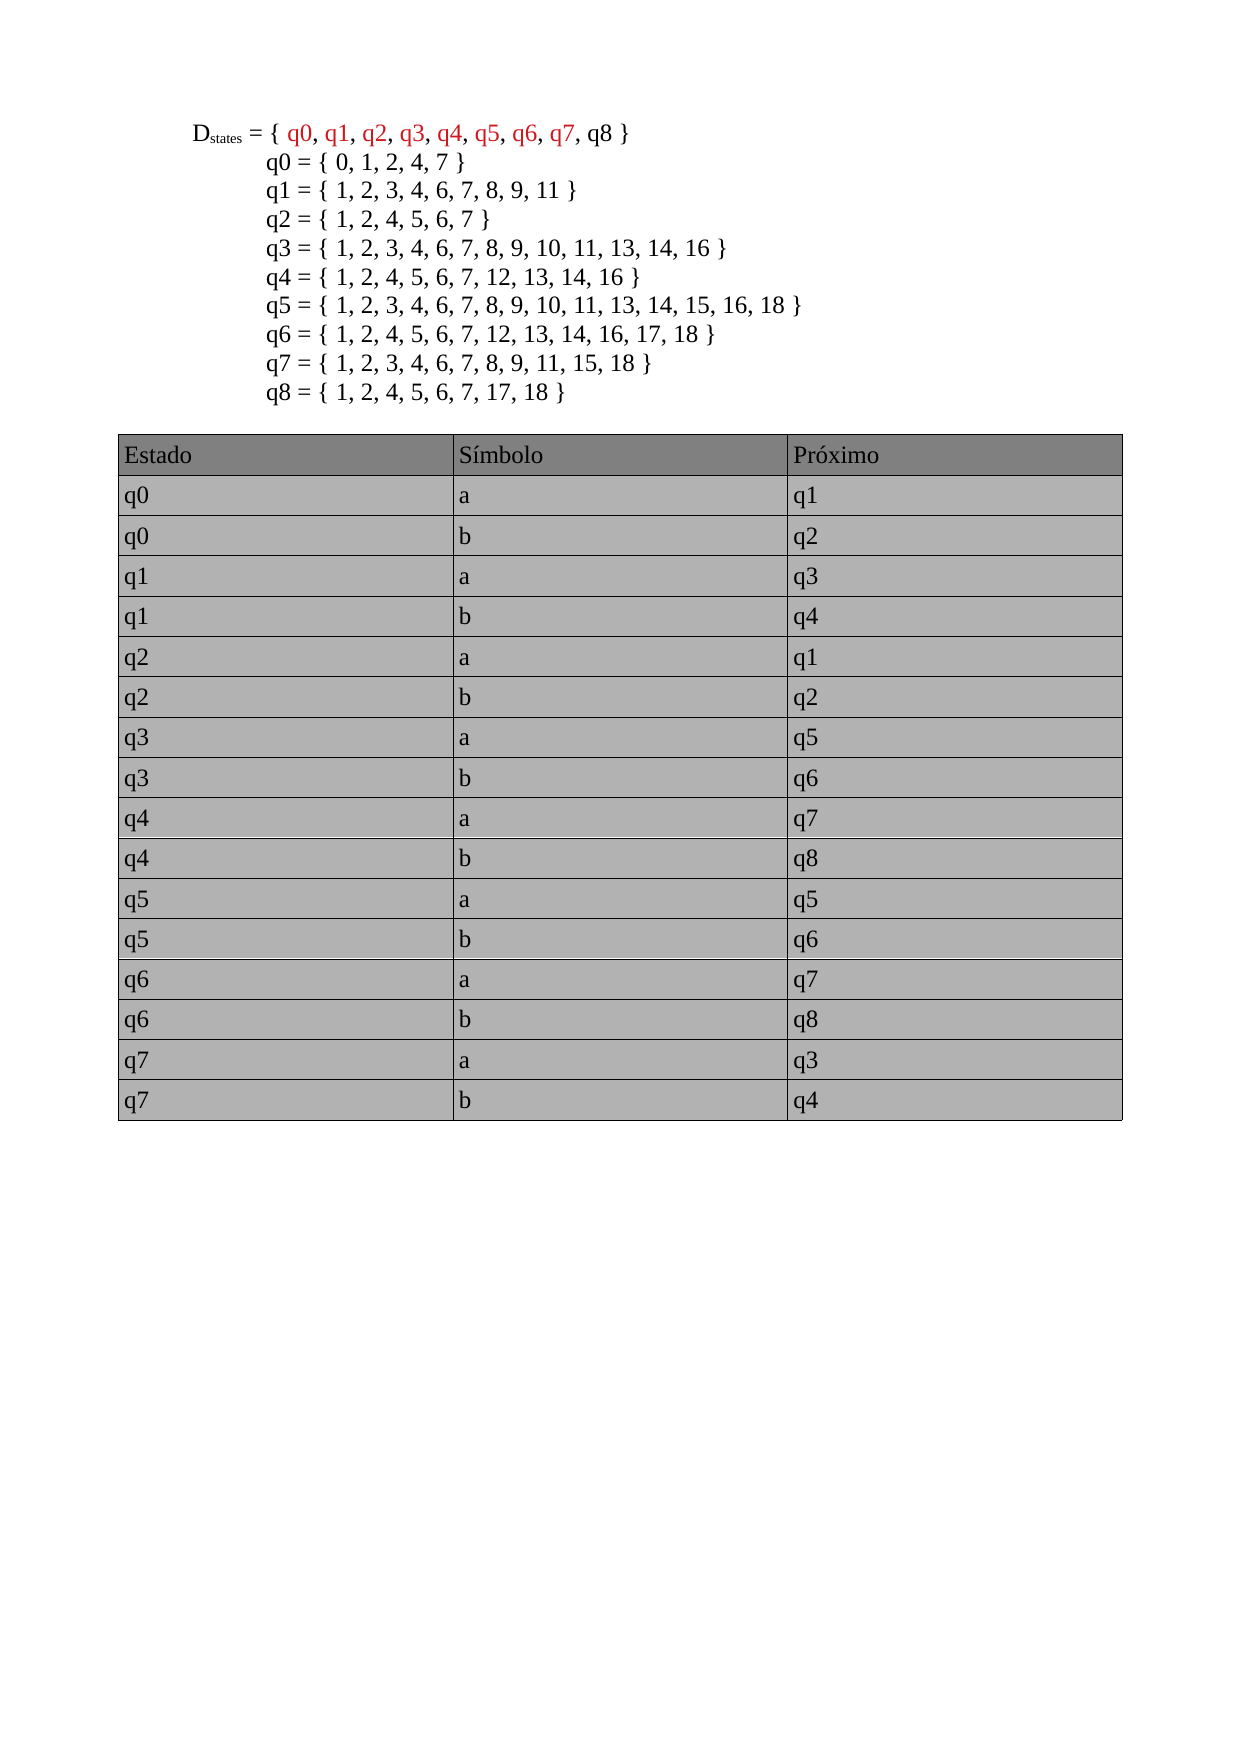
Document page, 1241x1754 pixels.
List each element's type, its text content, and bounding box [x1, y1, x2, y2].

table_cell q6 [788, 919, 1122, 958]
text q4 = { 1, 2, 4, 5, 6, 7, 12, 13, 14, 16 } [118, 262, 1122, 291]
table_cell q0 [119, 516, 453, 555]
table_cell q2 [119, 637, 453, 676]
table_cell q6 [788, 758, 1122, 797]
table_cell q8 [788, 839, 1122, 878]
table_cell q7 [788, 798, 1122, 837]
table_cell q3 [788, 1040, 1122, 1079]
table_cell q5 [788, 879, 1122, 918]
table_cell b [454, 919, 787, 958]
table_cell q5 [788, 718, 1122, 757]
table_cell q3 [788, 556, 1122, 596]
table_cell q6 [119, 960, 453, 999]
table_cell b [454, 1000, 787, 1039]
text q3 = { 1, 2, 3, 4, 6, 7, 8, 9, 10, 11, 13, 14, 16 } [118, 233, 1122, 262]
table_cell q4 [788, 597, 1122, 636]
text q8 = { 1, 2, 4, 5, 6, 7, 17, 18 } [118, 377, 1122, 406]
table_cell a [454, 960, 787, 999]
table_header Estado [119, 435, 453, 475]
text q0 = { 0, 1, 2, 4, 7 } [118, 147, 1122, 176]
table_header Próximo [788, 435, 1122, 475]
table_cell q1 [788, 637, 1122, 676]
text q7 = { 1, 2, 3, 4, 6, 7, 8, 9, 11, 15, 18 } [118, 348, 1122, 377]
table_cell a [454, 718, 787, 757]
text q5 = { 1, 2, 3, 4, 6, 7, 8, 9, 10, 11, 13, 14, 15, 16, 18 } [118, 291, 1122, 319]
table_cell q8 [788, 1000, 1122, 1039]
table_cell q3 [119, 758, 453, 797]
table_header Símbolo [454, 435, 787, 475]
table_cell a [454, 637, 787, 676]
table_cell a [454, 798, 787, 837]
table_cell q2 [119, 677, 453, 717]
table_cell q7 [119, 1080, 453, 1120]
table_cell q1 [119, 597, 453, 636]
table_cell q2 [788, 677, 1122, 717]
table_cell q5 [119, 879, 453, 918]
table_cell b [454, 758, 787, 797]
table_cell q6 [119, 1000, 453, 1039]
text q6 = { 1, 2, 4, 5, 6, 7, 12, 13, 14, 16, 17, 18 } [118, 319, 1122, 348]
table_cell q4 [119, 839, 453, 878]
table_cell q1 [788, 476, 1122, 515]
table_cell b [454, 839, 787, 878]
table_cell q5 [119, 919, 453, 958]
table_cell q7 [788, 960, 1122, 999]
table_cell b [454, 516, 787, 555]
text Dstates = { q0, q1, q2, q3, q4, q5, q6, q7, q8 } [118, 118, 1122, 147]
table_cell b [454, 597, 787, 636]
text q1 = { 1, 2, 3, 4, 6, 7, 8, 9, 11 } [118, 176, 1122, 204]
table_cell q4 [119, 798, 453, 837]
table_cell b [454, 677, 787, 717]
table_cell a [454, 556, 787, 596]
table_cell b [454, 1080, 787, 1120]
table_cell q3 [119, 718, 453, 757]
table_cell q7 [119, 1040, 453, 1079]
table_cell a [454, 879, 787, 918]
text q2 = { 1, 2, 4, 5, 6, 7 } [118, 204, 1122, 233]
table_cell a [454, 476, 787, 515]
table_cell q4 [788, 1080, 1122, 1120]
table_cell q0 [119, 476, 453, 515]
table_cell q2 [788, 516, 1122, 555]
table_cell a [454, 1040, 787, 1079]
table_cell q1 [119, 556, 453, 596]
